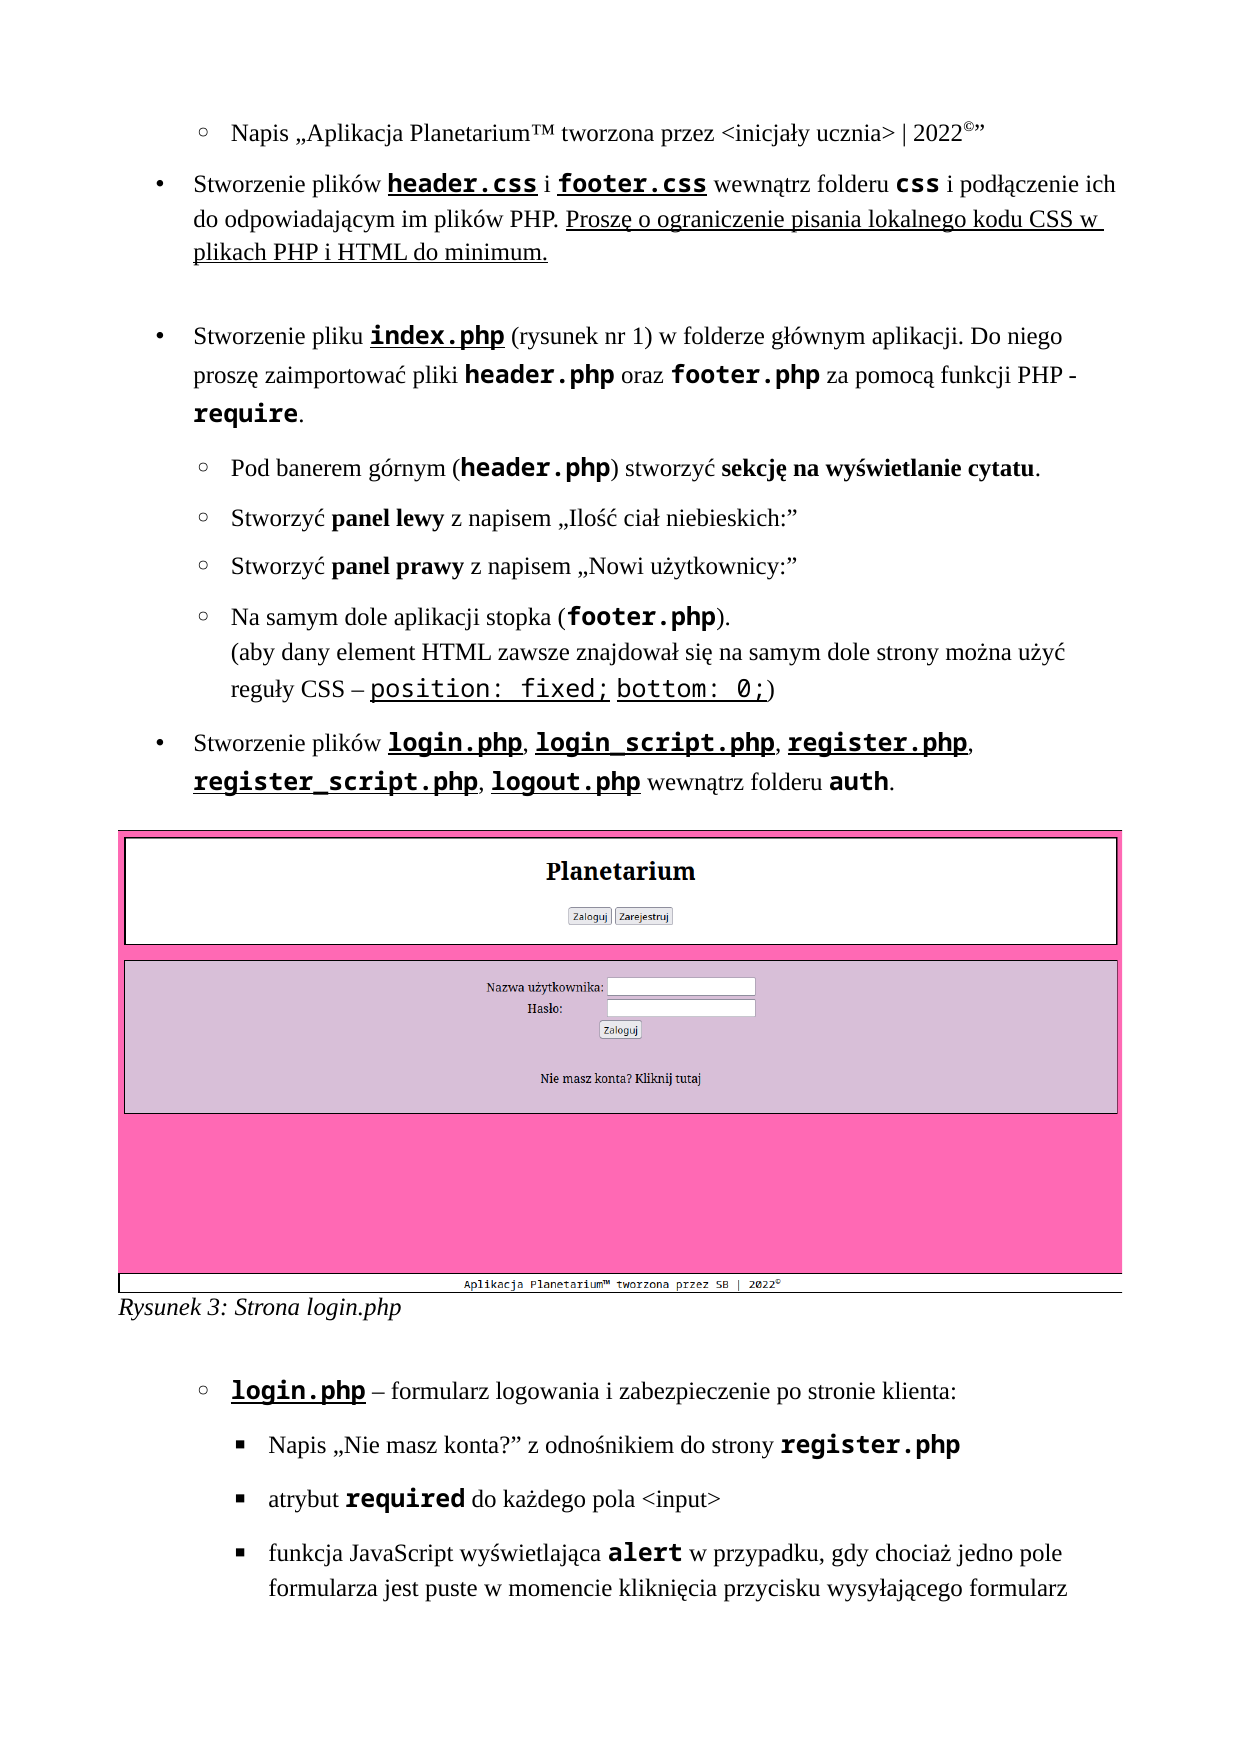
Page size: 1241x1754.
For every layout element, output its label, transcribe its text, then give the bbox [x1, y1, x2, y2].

list Pod banerem górnym (header.php) stworzyć sekcję na wyświetlanie cytatu. [193, 450, 1122, 484]
list login.php – formularz logowania i zabezpieczenie po stronie klienta: [193, 1373, 1122, 1407]
list Stworzyć panel prawy z napisem „Nowi użytkownicy:” [193, 551, 1122, 580]
list Napis „Aplikacja Planetarium™ tworzona przez <inicjały ucznia> | 2022©” [193, 118, 1122, 147]
picture [118, 830, 1123, 1293]
list Napis „Nie masz konta?” z odnośnikiem do strony register.php [231, 1427, 1122, 1461]
list atrybut required do każdego pola <input> [231, 1481, 1122, 1514]
list funkcja JavaScript wyświetlająca alert w przypadku, gdy chociaż jedno pole formularza jest puste w momencie kliknięcia przycisku wysyłającego formularz [231, 1534, 1122, 1601]
list Stworzyć panel lewy z napisem „Ilość ciał niebieskich:” [193, 503, 1122, 532]
list Na samym dole aplikacji stopka (footer.php). (aby dany element HTML zawsze znajdował się na samym dole strony można użyć reguły CSS – position: fixed; bottom: 0;) [193, 599, 1122, 705]
list Stworzenie plików header.css i footer.css wewnątrz folderu css i podłączenie ich do odpowiadającym im plików PHP. Proszę o ograniczenie pisania lokalnego kodu CSS w plikach PHP i HTML do minimum. [156, 166, 1122, 299]
text Rysunek 3: Strona login.php [118, 1293, 1122, 1321]
list Stworzenie plików login.php, login_script.php, register.php, register_script.php, logout.php wewnątrz folderu auth. [156, 725, 1122, 798]
list Stworzenie pliku index.php (rysunek nr 1) w folderze głównym aplikacji. Do niego proszę zaimportować pliki header.php oraz footer.php za pomocą funkcji PHP - require. [156, 318, 1122, 430]
